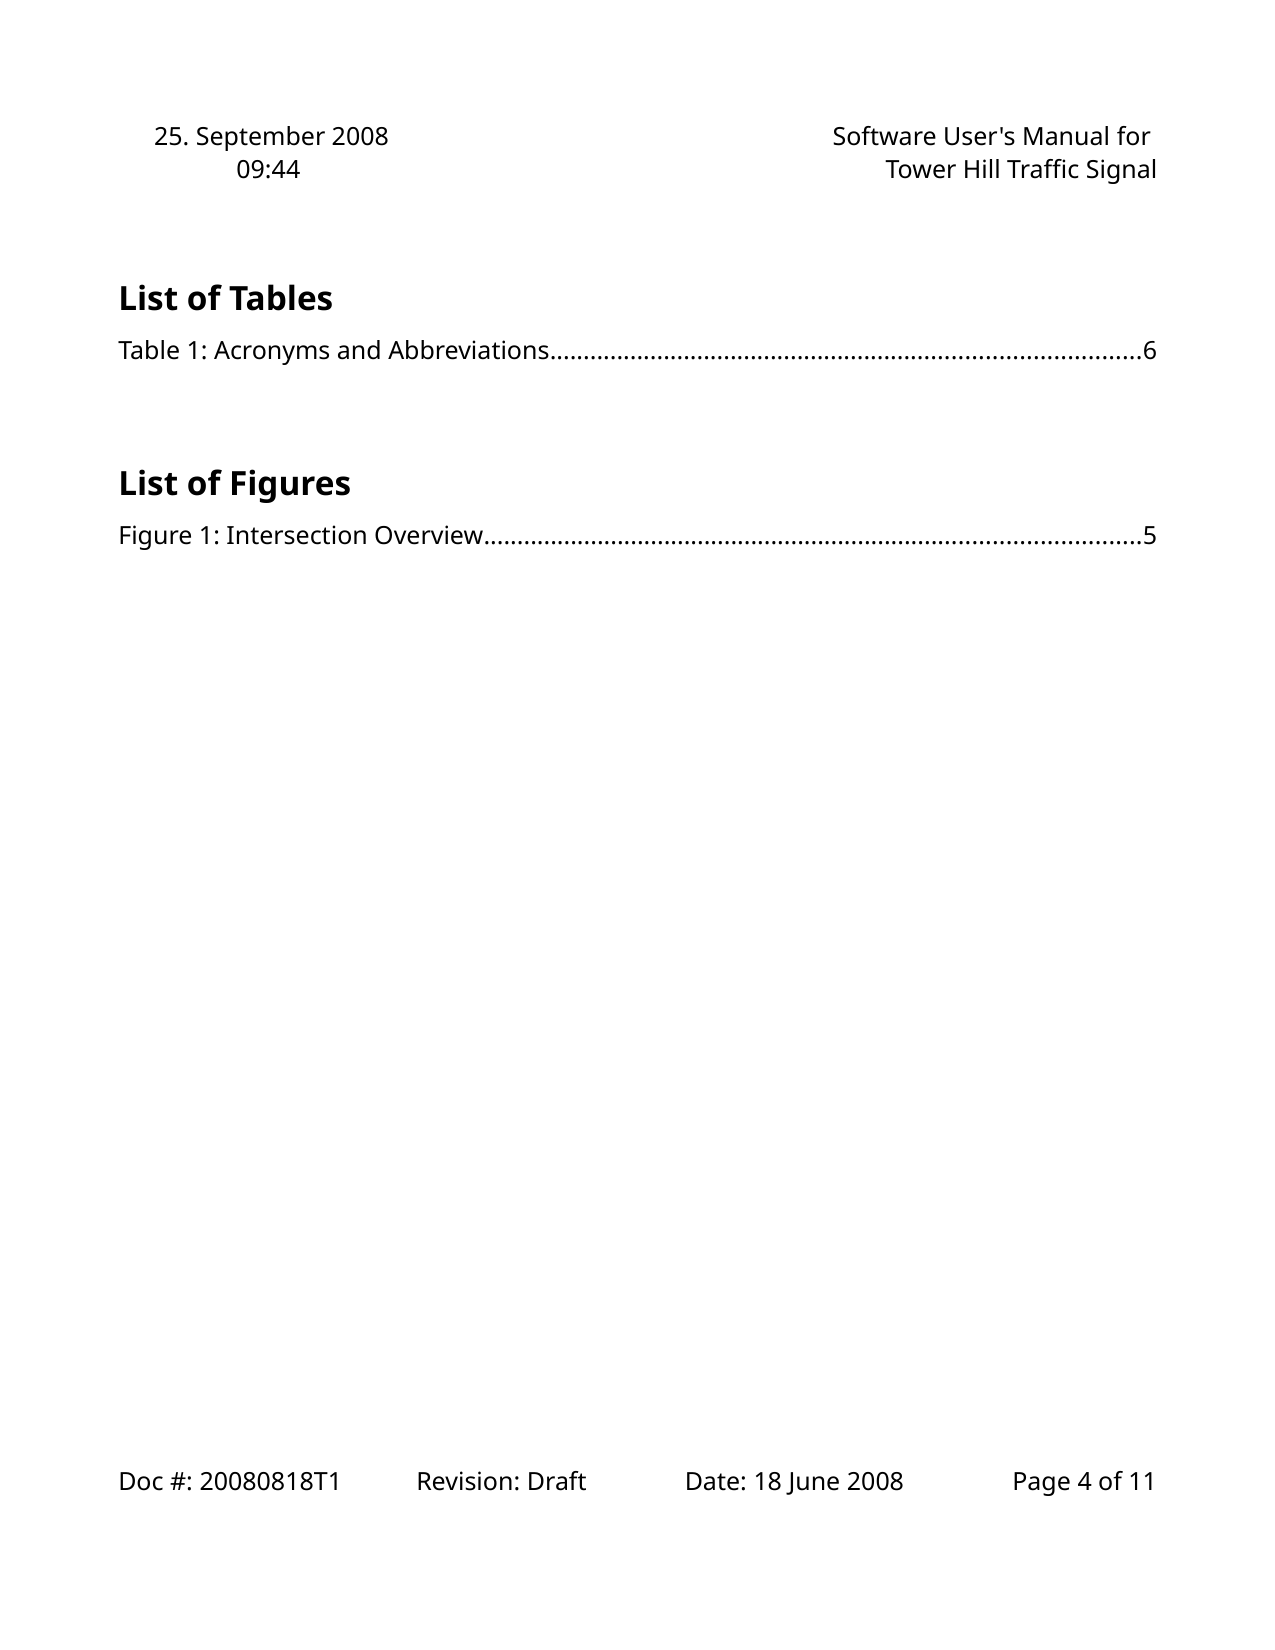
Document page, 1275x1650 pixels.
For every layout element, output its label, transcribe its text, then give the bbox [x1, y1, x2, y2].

subtitle List of Figures [118, 460, 1157, 505]
text Figure 1: Intersection Overview 5 [118, 518, 1157, 552]
subtitle List of Tables [118, 275, 1157, 320]
text Table 1: Acronyms and Abbreviations 6 [118, 333, 1157, 367]
